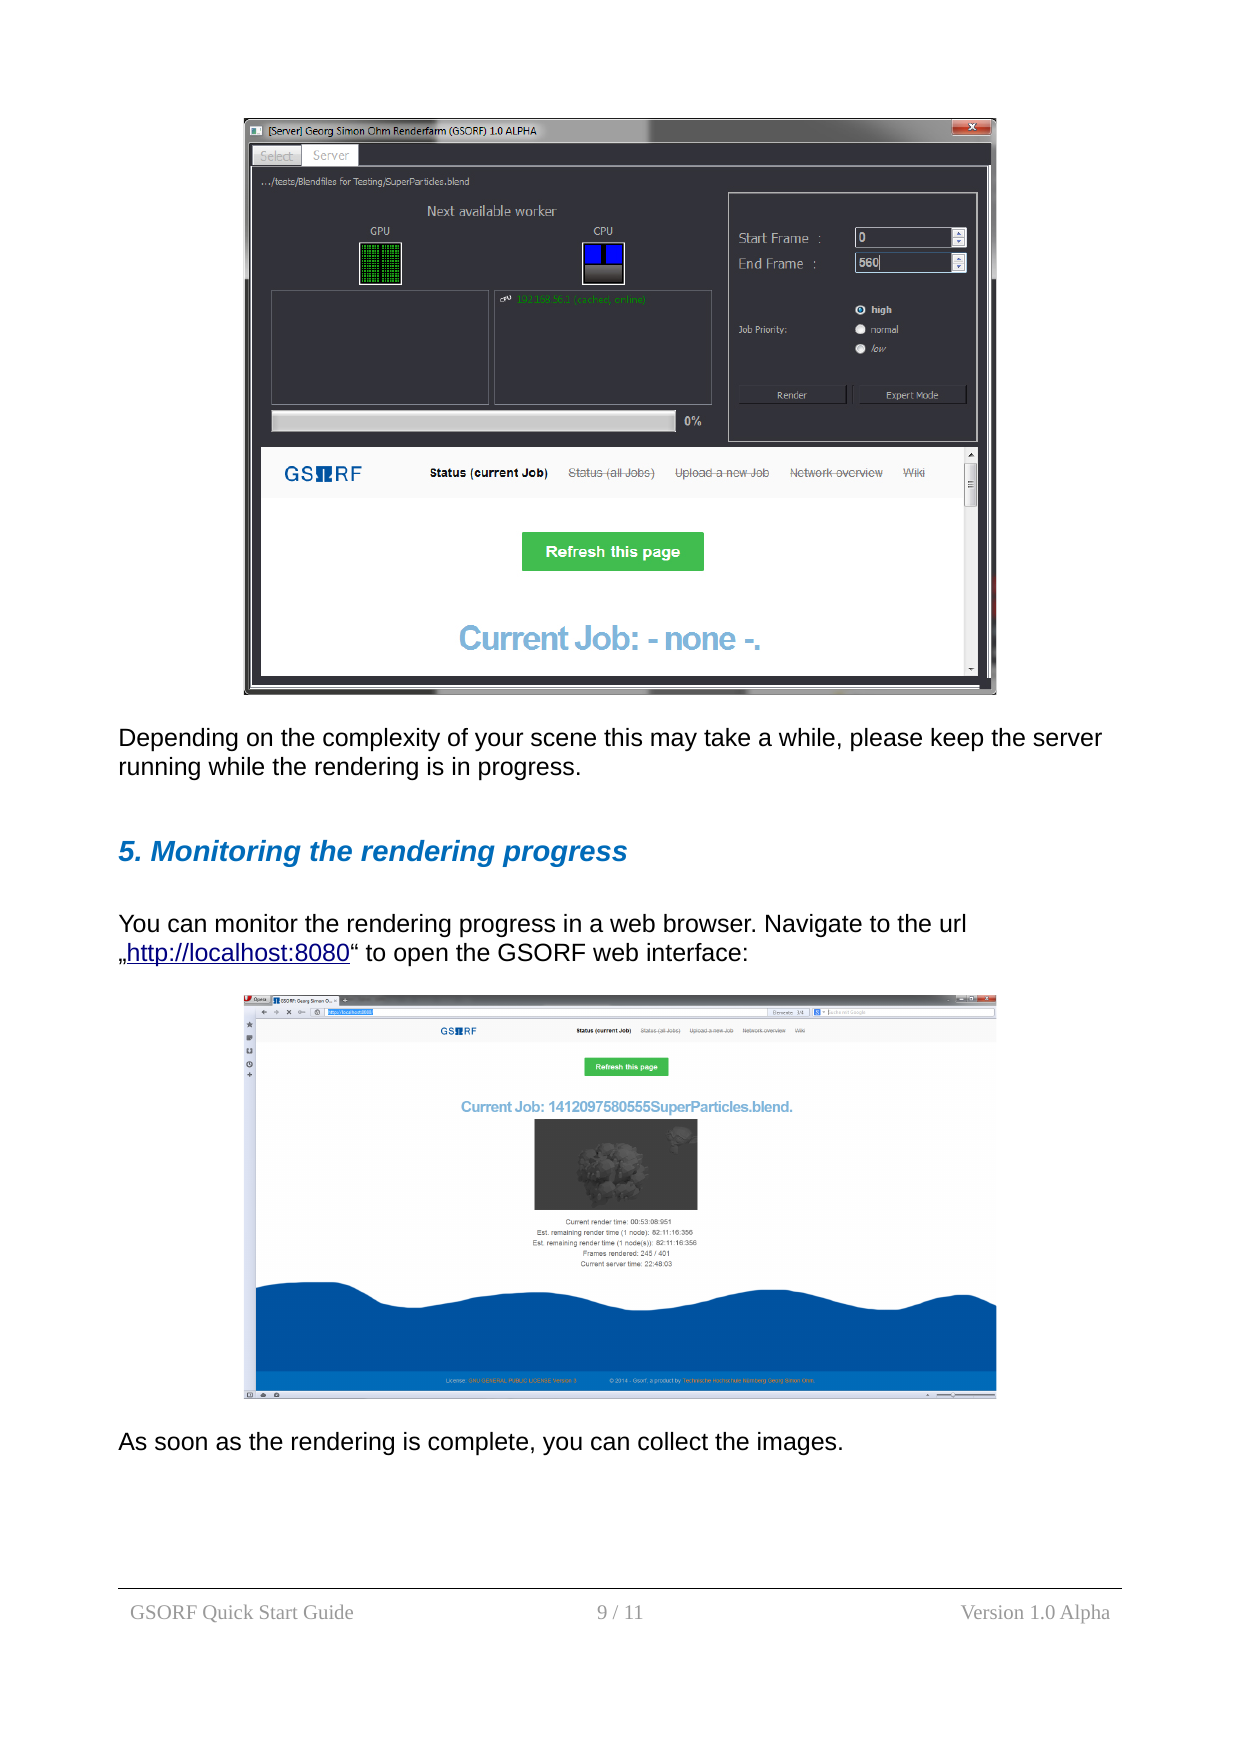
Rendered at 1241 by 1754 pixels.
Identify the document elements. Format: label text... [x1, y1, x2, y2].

subtitle 5. Monitoring the rendering progress [118, 834, 1122, 868]
text As soon as the rendering is complete, you can collect the images. [118, 1427, 1122, 1456]
picture [243, 118, 997, 695]
picture [243, 995, 997, 1399]
text Depending on the complexity of your scene this may take a while, please keep the server running while the rendering is in progress. [118, 723, 1122, 781]
text You can monitor the rendering progress in a web browser. Navigate to the url „http://localhost:8080“ to open the GSORF web interface: [118, 909, 1122, 967]
